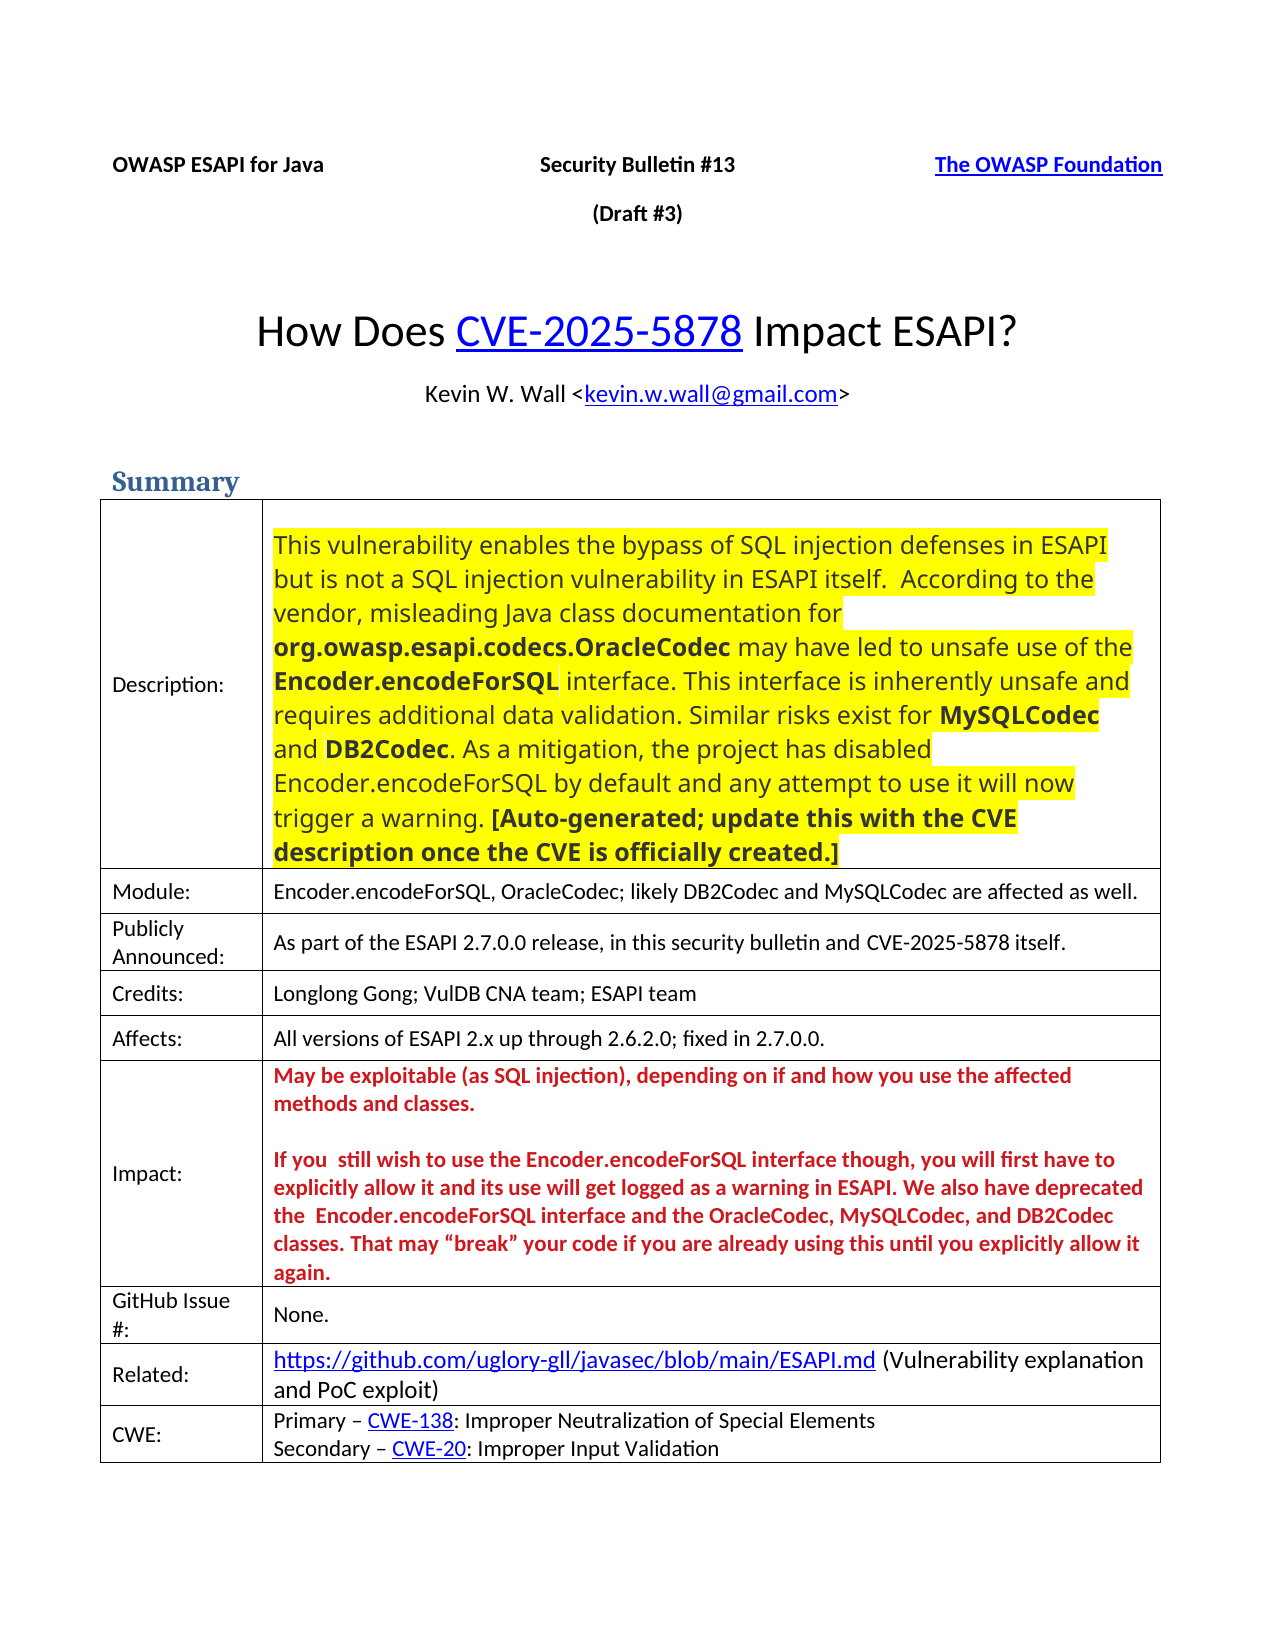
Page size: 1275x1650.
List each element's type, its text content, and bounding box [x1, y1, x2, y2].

table_header Security Bulletin #13 (Draft #3) [463, 150, 812, 253]
table_header This vulnerability enables the bypass of SQL injection defenses in ESAPI but is not a SQL injection vulnerability in ESAPI itself. According to the vendor, misleading Java class documentation for org.owasp.esapi.codecs.OracleCodec may have led to unsafe use of the Encoder.encodeForSQL interface. This interface is inherently unsafe and requires additional data validation. Similar risks exist for MySQLCodec and DB2Codec. As a mitigation, the project has disabled Encoder.encodeForSQL by default and any attempt to use it will now trigger a warning. [Auto-generated; update this with the CVE description once the CVE is officially created.] [263, 500, 1160, 868]
table_header Description: [101, 500, 262, 868]
table_cell https://github.com/uglory-gll/javasec/blob/main/ESAPI.md (Vulnerability explanation and PoC exploit) [263, 1344, 1160, 1405]
table_cell As part of the ESAPI 2.7.0.0 release, in this security bulletin and CVE-2025-5878 itself. [263, 914, 1160, 970]
table_cell Primary – CWE-138: Improper Neutralization of Special Elements Secondary – CWE-20: Improper Input Validation [263, 1406, 1160, 1462]
table_cell Encoder.encodeForSQL, OracleCodec; likely DB2Codec and MySQLCodec are affected as well. [263, 869, 1160, 913]
subtitle Summary [112, 465, 1162, 499]
table_cell Longlong Gong; VulDB CNA team; ESAPI team [263, 971, 1160, 1015]
table_cell None. [263, 1287, 1160, 1343]
table_cell Affects: [101, 1016, 262, 1060]
table_cell Module: [101, 869, 262, 913]
table_cell GitHub Issue #: [101, 1287, 262, 1343]
text How Does CVE-2025-5878 Impact ESAPI? [112, 302, 1162, 358]
table_cell All versions of ESAPI 2.x up through 2.6.2.0; fixed in 2.7.0.0. [263, 1016, 1160, 1060]
table_header OWASP ESAPI for Java [113, 150, 462, 253]
table_cell Publicly Announced: [101, 914, 262, 970]
table_header The OWASP Foundation [813, 150, 1162, 253]
table_cell Impact: [101, 1061, 262, 1286]
table_cell May be exploitable (as SQL injection), depending on if and how you use the affected methods and classes. If you still wish to use the Encoder.encodeForSQL interface though, you will first have to explicitly allow it and its use will get logged as a warning in ESAPI. We also have deprecated the Encoder.encodeForSQL interface and the OracleCodec, MySQLCodec, and DB2Codec classes. That may “break” your code if you are already using this until you explicitly allow it again. [263, 1061, 1160, 1286]
text Kevin W. Wall <kevin.w.wall@gmail.com> [112, 378, 1162, 409]
table_cell CWE: [101, 1406, 262, 1462]
table_cell Related: [101, 1344, 262, 1405]
table_cell Credits: [101, 971, 262, 1015]
